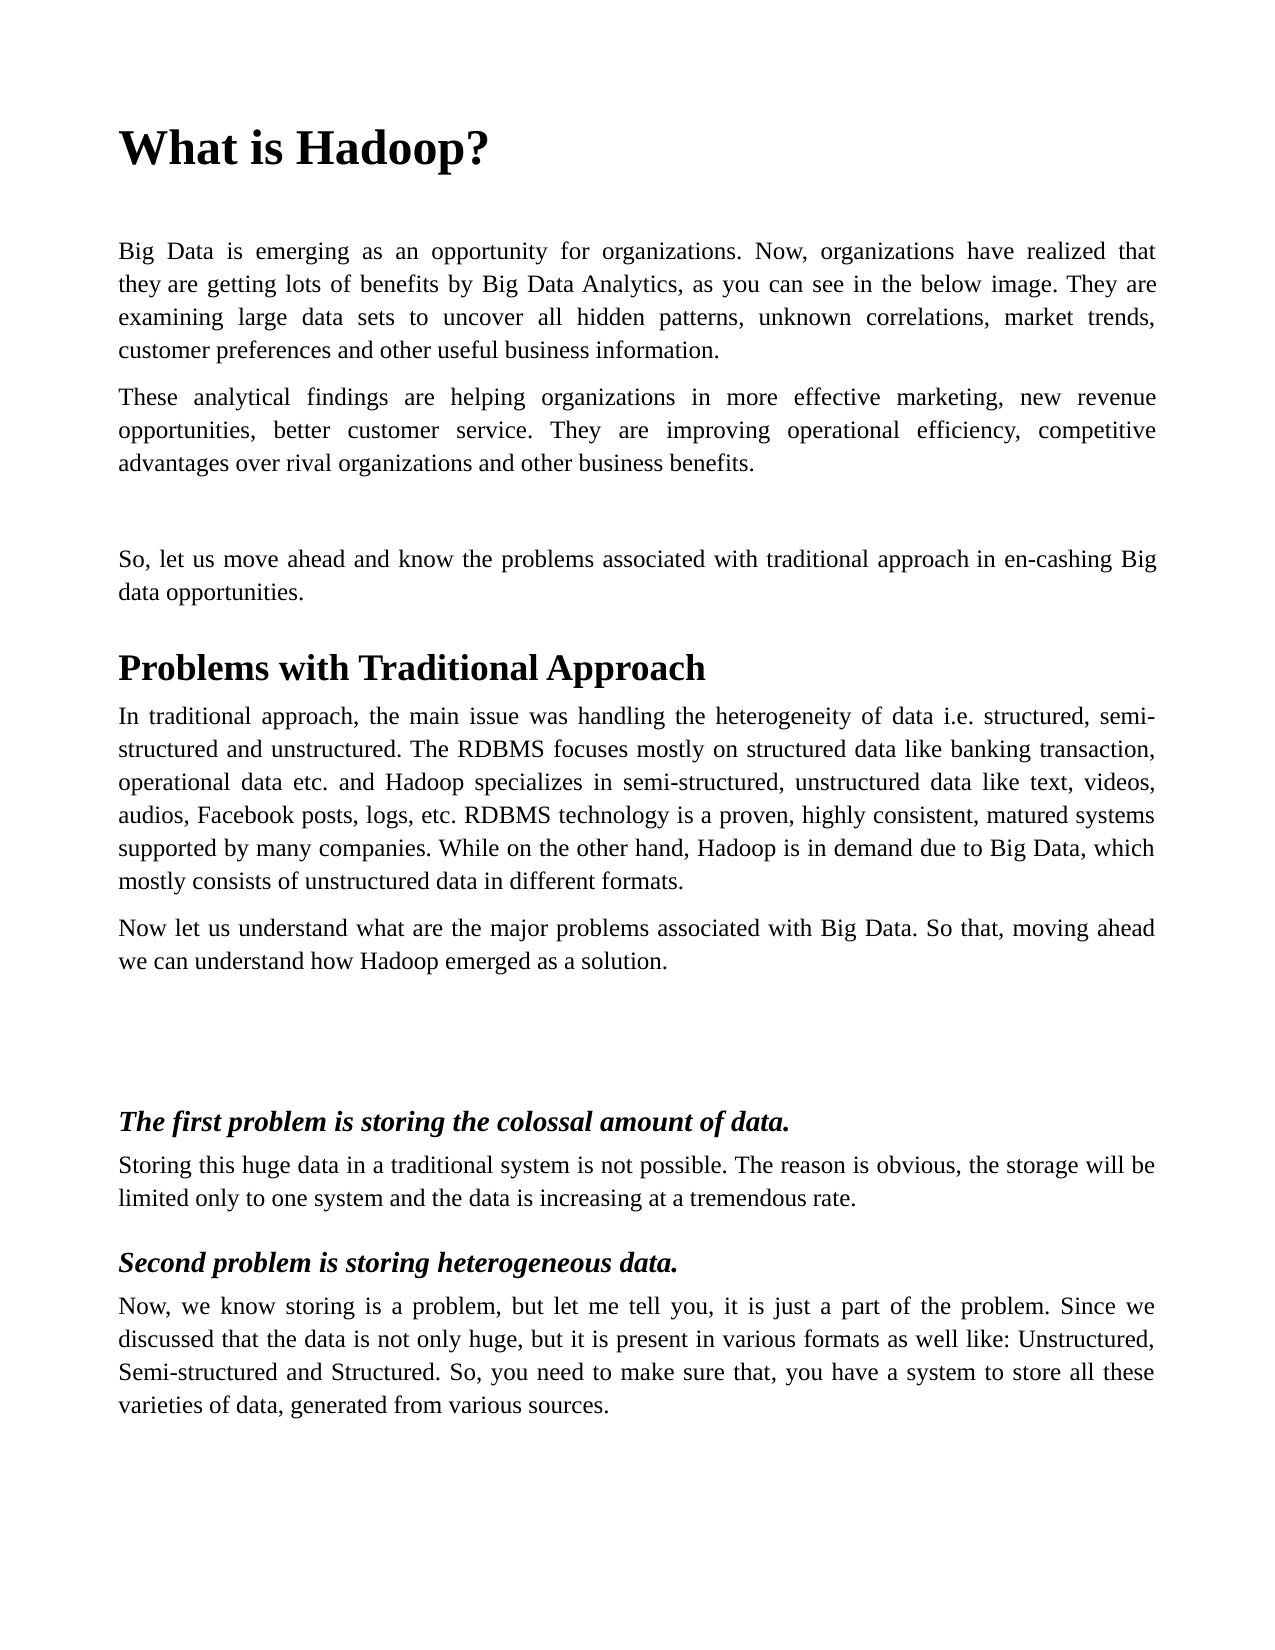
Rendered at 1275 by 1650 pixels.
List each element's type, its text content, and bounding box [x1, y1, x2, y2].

text Now let us understand what are the major problems associated with Big Data. So that, moving ahead we can understand how Hadoop emerged as a solution. [118, 913, 1157, 975]
text These analytical findings are helping organizations in more effective marketing, new revenue opportunities, better customer service. They are improving operational efficiency, competitive advantages over rival organizations and other business benefits. [118, 382, 1157, 477]
subtitle The first problem is storing the colossal amount of data. [118, 1104, 1157, 1137]
text So, let us move ahead and know the problems associated with traditional approach in en-cashing Big data opportunities. [118, 544, 1157, 605]
text Storing this huge data in a traditional system is not possible. The reason is obvious, the storage will be limited only to one system and the data is increasing at a tremendous rate. [118, 1150, 1157, 1212]
text In traditional approach, the main issue was handling the heterogeneity of data i.e. structured, semi-structured and unstructured. The RDBMS focuses mostly on structured data like banking transaction, operational data etc. and Hadoop specializes in semi-structured, unstructured data like text, videos, audios, Facebook posts, logs, etc. RDBMS technology is a proven, highly consistent, matured systems supported by many companies. While on the other hand, Hadoop is in demand due to Big Data, which mostly consists of unstructured data in different formats. [118, 701, 1157, 894]
subtitle Second problem is storing heterogeneous data. [118, 1245, 1157, 1279]
subtitle What is Hadoop? [118, 118, 1157, 176]
text Big Data is emerging as an opportunity for organizations. Now, organizations have realized that they are getting lots of benefits by Big Data Analytics, as you can see in the below image. They are examining large data sets to uncover all hidden patterns, unknown correlations, market trends, customer preferences and other useful business information. [118, 236, 1157, 363]
subtitle Problems with Traditional Approach [118, 645, 1157, 688]
text Now, we know storing is a problem, but let me tell you, it is just a part of the problem. Since we discussed that the data is not only huge, but it is present in various formats as well like: Unstructured, Semi-structured and Structured. So, you need to make sure that, you have a system to store all these varieties of data, generated from various sources. [118, 1291, 1157, 1419]
